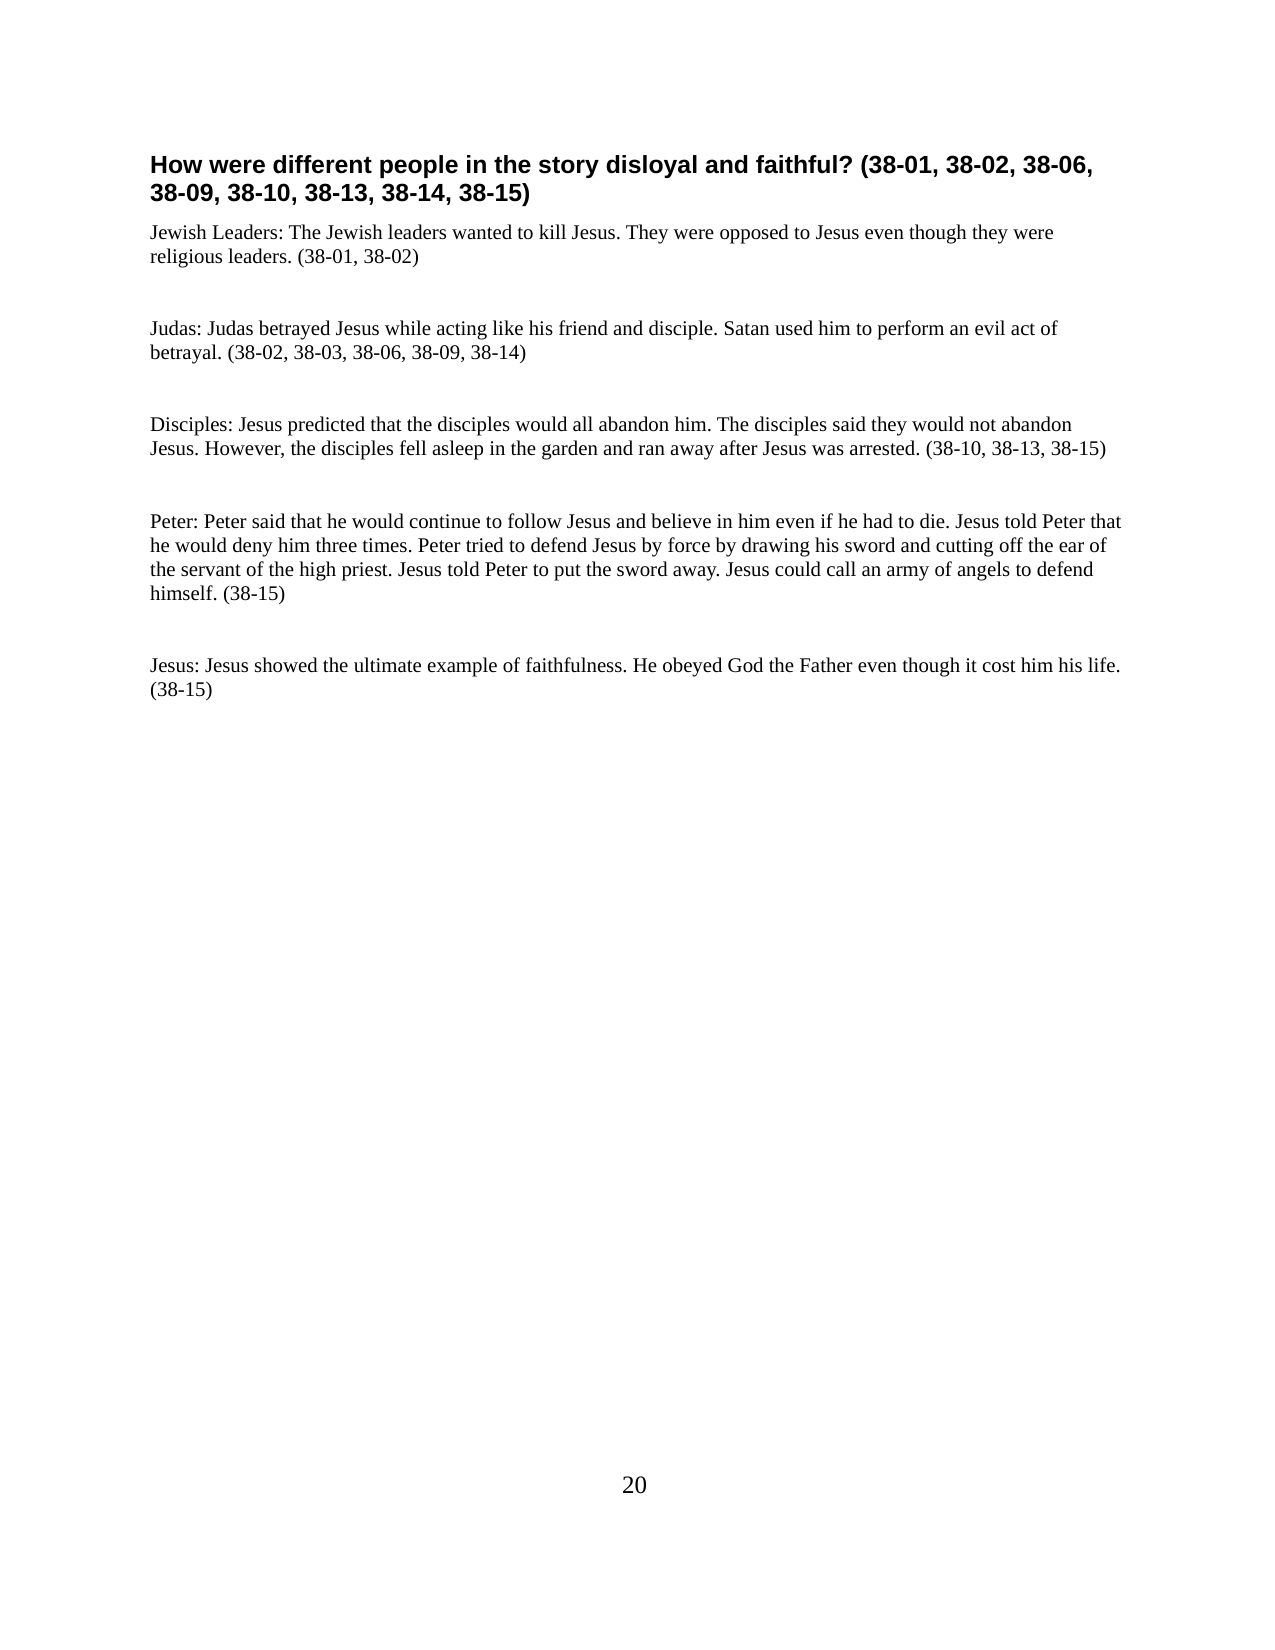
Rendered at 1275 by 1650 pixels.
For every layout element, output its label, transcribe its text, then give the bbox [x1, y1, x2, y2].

text Judas: Judas betrayed Jesus while acting like his friend and disciple. Satan used him to perform an evil act of betrayal. (38-02, 38-03, 38-06, 38-09, 38-14) [150, 316, 1125, 364]
text Disciples: Jesus predicted that the disciples would all abandon him. The disciples said they would not abandon Jesus. However, the disciples fell asleep in the garden and ran away after Jesus was arrested. (38-10, 38-13, 38-15) [150, 412, 1125, 460]
text Peter: Peter said that he would continue to follow Jesus and believe in him even if he had to die. Jesus told Peter that he would deny him three times. Peter tried to defend Jesus by force by drawing his sword and cutting off the ear of the servant of the high priest. Jesus told Peter to put the sword away. Jesus could call an army of angels to defend himself. (38-15) [150, 509, 1125, 605]
text Jesus: Jesus showed the ultimate example of faithfulness. He obeyed God the Father even though it cost him his life. (38-15) [150, 653, 1125, 701]
text Jewish Leaders: The Jewish leaders wanted to kill Jesus. They were opposed to Jesus even though they were religious leaders. (38-01, 38-02) [150, 219, 1125, 268]
subtitle How were different people in the story disloyal and faithful? (38-01, 38-02, 38-06, 38-09, 38-10, 38-13, 38-14, 38-15) [150, 150, 1125, 207]
